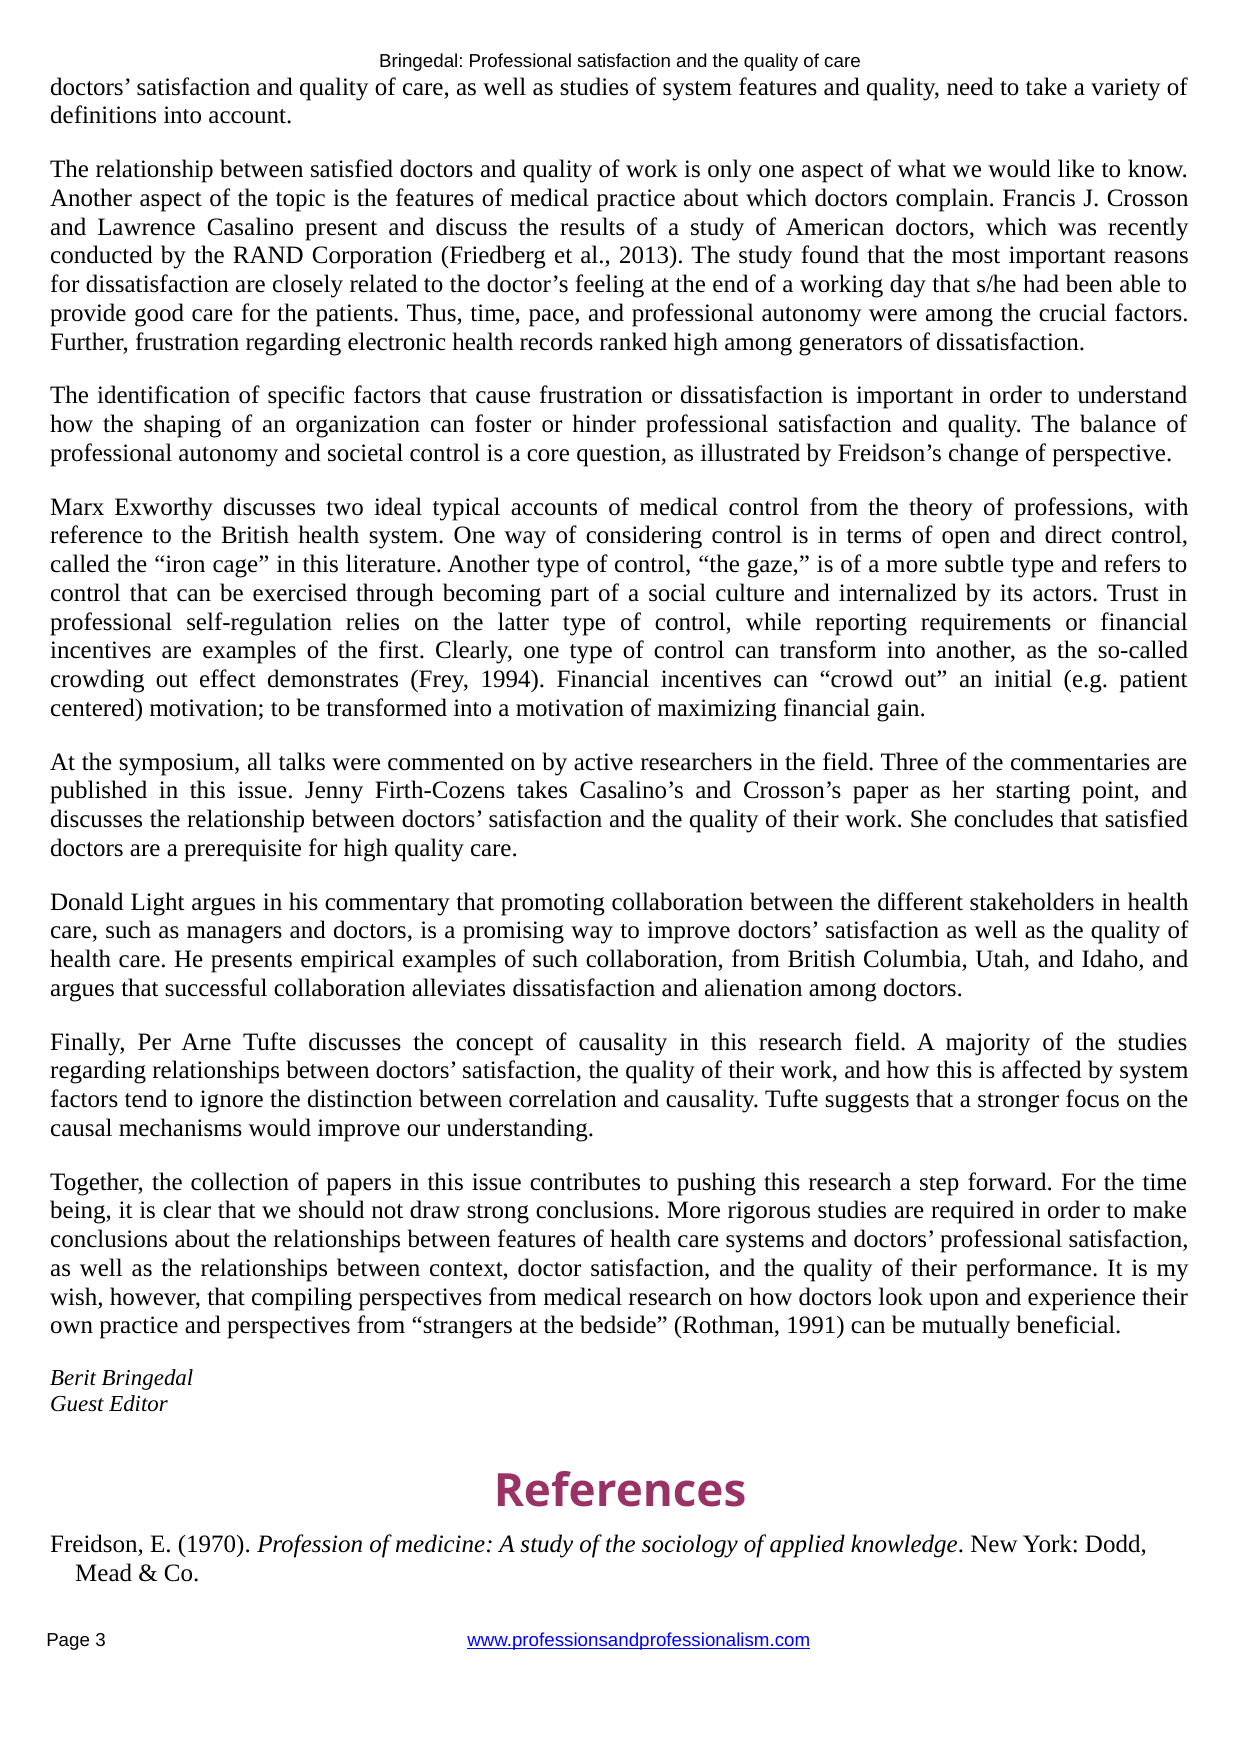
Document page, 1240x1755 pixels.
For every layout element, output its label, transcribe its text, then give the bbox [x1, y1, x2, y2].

text Berit Bringedal [50, 1364, 1189, 1390]
text At the symposium, all talks were commented on by active researchers in the field. Three of the commentaries are published in this issue. Jenny Firth-Cozens takes Casalino’s and Crosson’s paper as her starting point, and discusses the relationship between doctors’ satisfaction and the quality of their work. She concludes that satisfied doctors are a prerequisite for high quality care. [50, 747, 1189, 862]
text Marx Exworthy discusses two ideal typical accounts of medical control from the theory of professions, with reference to the British health system. One way of considering control is in terms of open and direct control, called the “iron cage” in this literature. Another type of control, “the gaze,” is of a more subtle type and refers to control that can be exercised through becoming part of a social culture and internalized by its actors. Trust in professional self-regulation relies on the latter type of control, while reporting requirements or financial incentives are examples of the first. Clearly, one type of control can transform into another, as the so-called crowding out effect demonstrates (Frey, 1994). Financial incentives can “crowd out” an initial (e.g. patient centered) motivation; to be transformed into a motivation of maximizing financial gain. [50, 492, 1189, 722]
text Finally, Per Arne Tufte discusses the concept of causality in this research field. A majority of the studies regarding relationships between doctors’ satisfaction, the quality of their work, and how this is affected by system factors tend to ignore the distinction between correlation and causality. Tufte suggests that a stronger focus on the causal mechanisms would improve our understanding. [50, 1027, 1189, 1142]
list Freidson, E. (1970). Profession of medicine: A study of the sociology of applied knowledge. New York: Dodd, Mead & Co. [50, 1529, 1189, 1587]
text The relationship between satisfied doctors and quality of work is only one aspect of what we would like to know. Another aspect of the topic is the features of medical practice about which doctors complain. Francis J. Crosson and Lawrence Casalino present and discuss the results of a study of American doctors, which was recently conducted by the RAND Corporation (Friedberg et al., 2013). The study found that the most important reasons for dissatisfaction are closely related to the doctor’s feeling at the end of a working day that s/he had been able to provide good care for the patients. Thus, time, pace, and professional autonomy were among the crucial factors. Further, frustration regarding electronic health records ranked high among generators of dissatisfaction. [50, 154, 1189, 355]
text Together, the collection of papers in this issue contributes to pushing this research a step forward. For the time being, it is clear that we should not draw strong conclusions. More rigorous studies are required in order to make conclusions about the relationships between features of health care systems and doctors’ professional satisfaction, as well as the relationships between context, doctor satisfaction, and the quality of their performance. It is my wish, however, that compiling perspectives from medical research on how doctors look upon and experience their own practice and perspectives from “strangers at the bedside” (Rothman, 1991) can be mutually beneficial. [50, 1167, 1189, 1339]
text Donald Light argues in his commentary that promoting collaboration between the different stakeholders in health care, such as managers and doctors, is a promising way to improve doctors’ satisfaction as well as the quality of health care. He presents empirical examples of such collaboration, from British Columbia, Utah, and Idaho, and argues that successful collaboration alleviates dissatisfaction and alienation among doctors. [50, 887, 1189, 1002]
text The identification of specific factors that cause frustration or dissatisfaction is important in order to understand how the shaping of an organization can foster or hinder professional satisfaction and quality. The balance of professional autonomy and societal control is a core question, as illustrated by Freidson’s change of perspective. [50, 380, 1189, 467]
subtitle References [50, 1467, 1189, 1517]
text doctors’ satisfaction and quality of care, as well as studies of system features and quality, need to take a variety of definitions into account. [50, 72, 1189, 129]
text Guest Editor [50, 1390, 1189, 1417]
